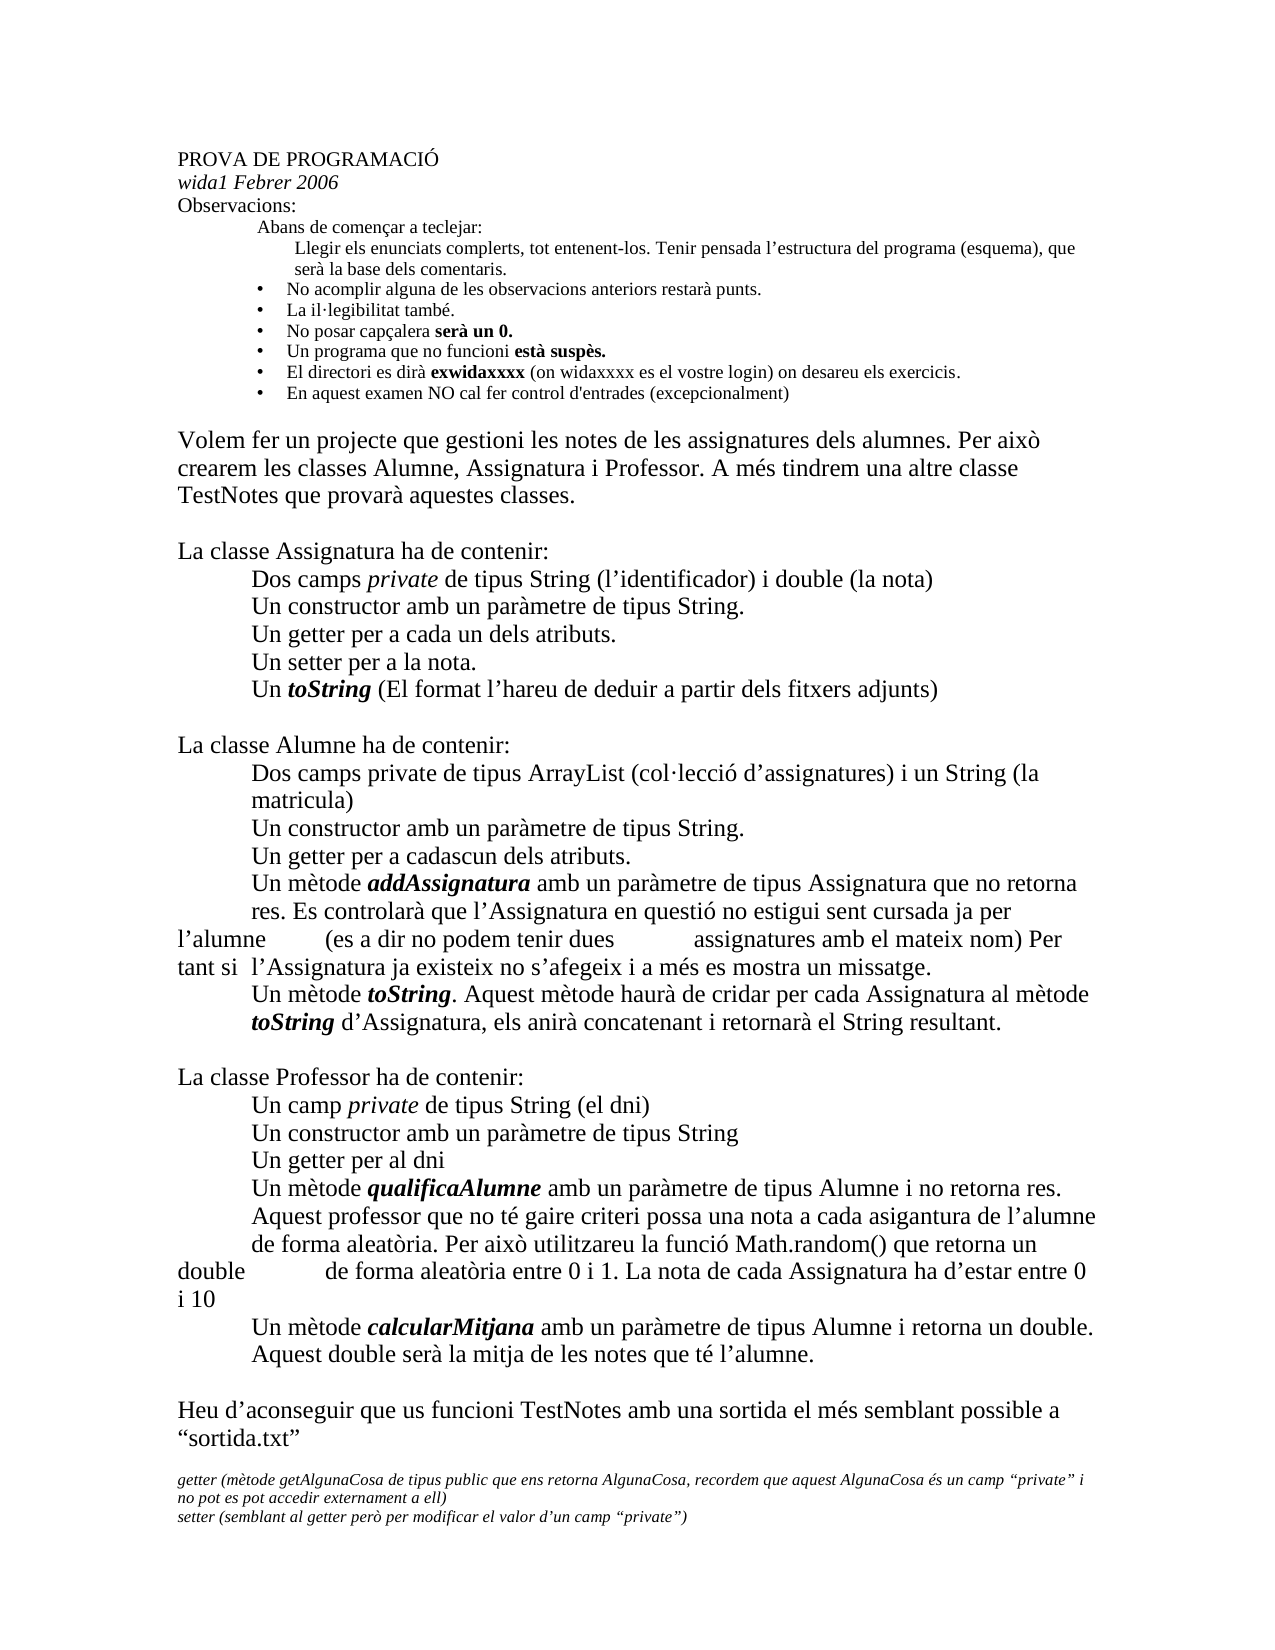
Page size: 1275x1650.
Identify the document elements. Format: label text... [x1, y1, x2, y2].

text wida1 Febrer 2006 [177, 171, 1098, 194]
text Un getter per a cadascun dels atributs. [177, 842, 1098, 869]
text Un mètode addAssignatura amb un paràmetre de tipus Assignatura que no retorna res. Es controlarà que l’Assignatura en questió no estigui sent cursada ja per l’alumne (es a dir no podem tenir dues assignatures amb el mateix nom) Per tant si l’Assignatura ja existeix no s’afegeix i a més es mostra un missatge. [177, 869, 1098, 980]
list La il·legibilitat també. [257, 299, 1098, 320]
text Un constructor amb un paràmetre de tipus String. [177, 592, 1098, 620]
text La classe Professor ha de contenir: [177, 1063, 1098, 1091]
text La classe Assignatura ha de contenir: [177, 537, 1098, 565]
text Un setter per a la nota. [177, 648, 1098, 676]
text Abans de començar a teclejar: [257, 217, 1098, 237]
text getter (mètode getAlgunaCosa de tipus public que ens retorna AlgunaCosa, recordem que aquest AlgunaCosa és un camp “private” i no pot es pot accedir externament a ell) [177, 1470, 1098, 1507]
text Un constructor amb un paràmetre de tipus String. [177, 814, 1098, 842]
text La classe Alumne ha de contenir: [177, 731, 1098, 759]
text Un mètode calcularMitjana amb un paràmetre de tipus Alumne i retorna un double. Aquest double serà la mitja de les notes que té l’alumne. [177, 1313, 1098, 1368]
text Volem fer un projecte que gestioni les notes de les assignatures dels alumnes. Per això crearem les classes Alumne, Assignatura i Professor. A més tindrem una altre classe TestNotes que provarà aquestes classes. [177, 426, 1098, 509]
list Un programa que no funcioni està suspès. [257, 341, 1098, 362]
text Un mètode toString. Aquest mètode haurà de cridar per cada Assignatura al mètode toString d’Assignatura, els anirà concatenant i retornarà el String resultant. [177, 980, 1098, 1036]
text PROVA DE PROGRAMACIÓ [177, 148, 1098, 171]
text Un toString (El format l’hareu de deduir a partir dels fitxers adjunts) [177, 676, 1098, 703]
text Un camp private de tipus String (el dni) [177, 1091, 1098, 1119]
list No acomplir alguna de les observacions anteriors restarà punts. [257, 279, 1098, 299]
text Dos camps private de tipus ArrayList (col·lecció d’assignatures) i un String (la matricula) [177, 759, 1098, 814]
text Heu d’aconseguir que us funcioni TestNotes amb una sortida el més semblant possible a “sortida.txt” [177, 1396, 1098, 1451]
text Un getter per a cada un dels atributs. [177, 620, 1098, 648]
text setter (semblant al getter però per modificar el valor d’un camp “private”) [177, 1507, 1098, 1526]
text Un constructor amb un paràmetre de tipus String [177, 1119, 1098, 1147]
text Llegir els enunciats complerts, tot entenent-los. Tenir pensada l’estructura del programa (esquema), que serà la base dels comentaris. [294, 237, 1098, 279]
text Dos camps private de tipus String (l’identificador) i double (la nota) [177, 565, 1098, 592]
text Observacions: [177, 194, 1098, 217]
list El directori es dirà exwidaxxxx (on widaxxxx es el vostre login) on desareu els exercicis. [257, 362, 1098, 382]
list En aquest examen NO cal fer control d'entrades (excepcionalment) [257, 382, 1098, 403]
text Un mètode qualificaAlumne amb un paràmetre de tipus Alumne i no retorna res. Aquest professor que no té gaire criteri possa una nota a cada asigantura de l’alumne de forma aleatòria. Per això utilitzareu la funció Math.random() que retorna un double de forma aleatòria entre 0 i 1. La nota de cada Assignatura ha d’estar entre 0 i 10 [177, 1174, 1098, 1313]
text Un getter per al dni [177, 1147, 1098, 1174]
list No posar capçalera serà un 0. [257, 320, 1098, 341]
